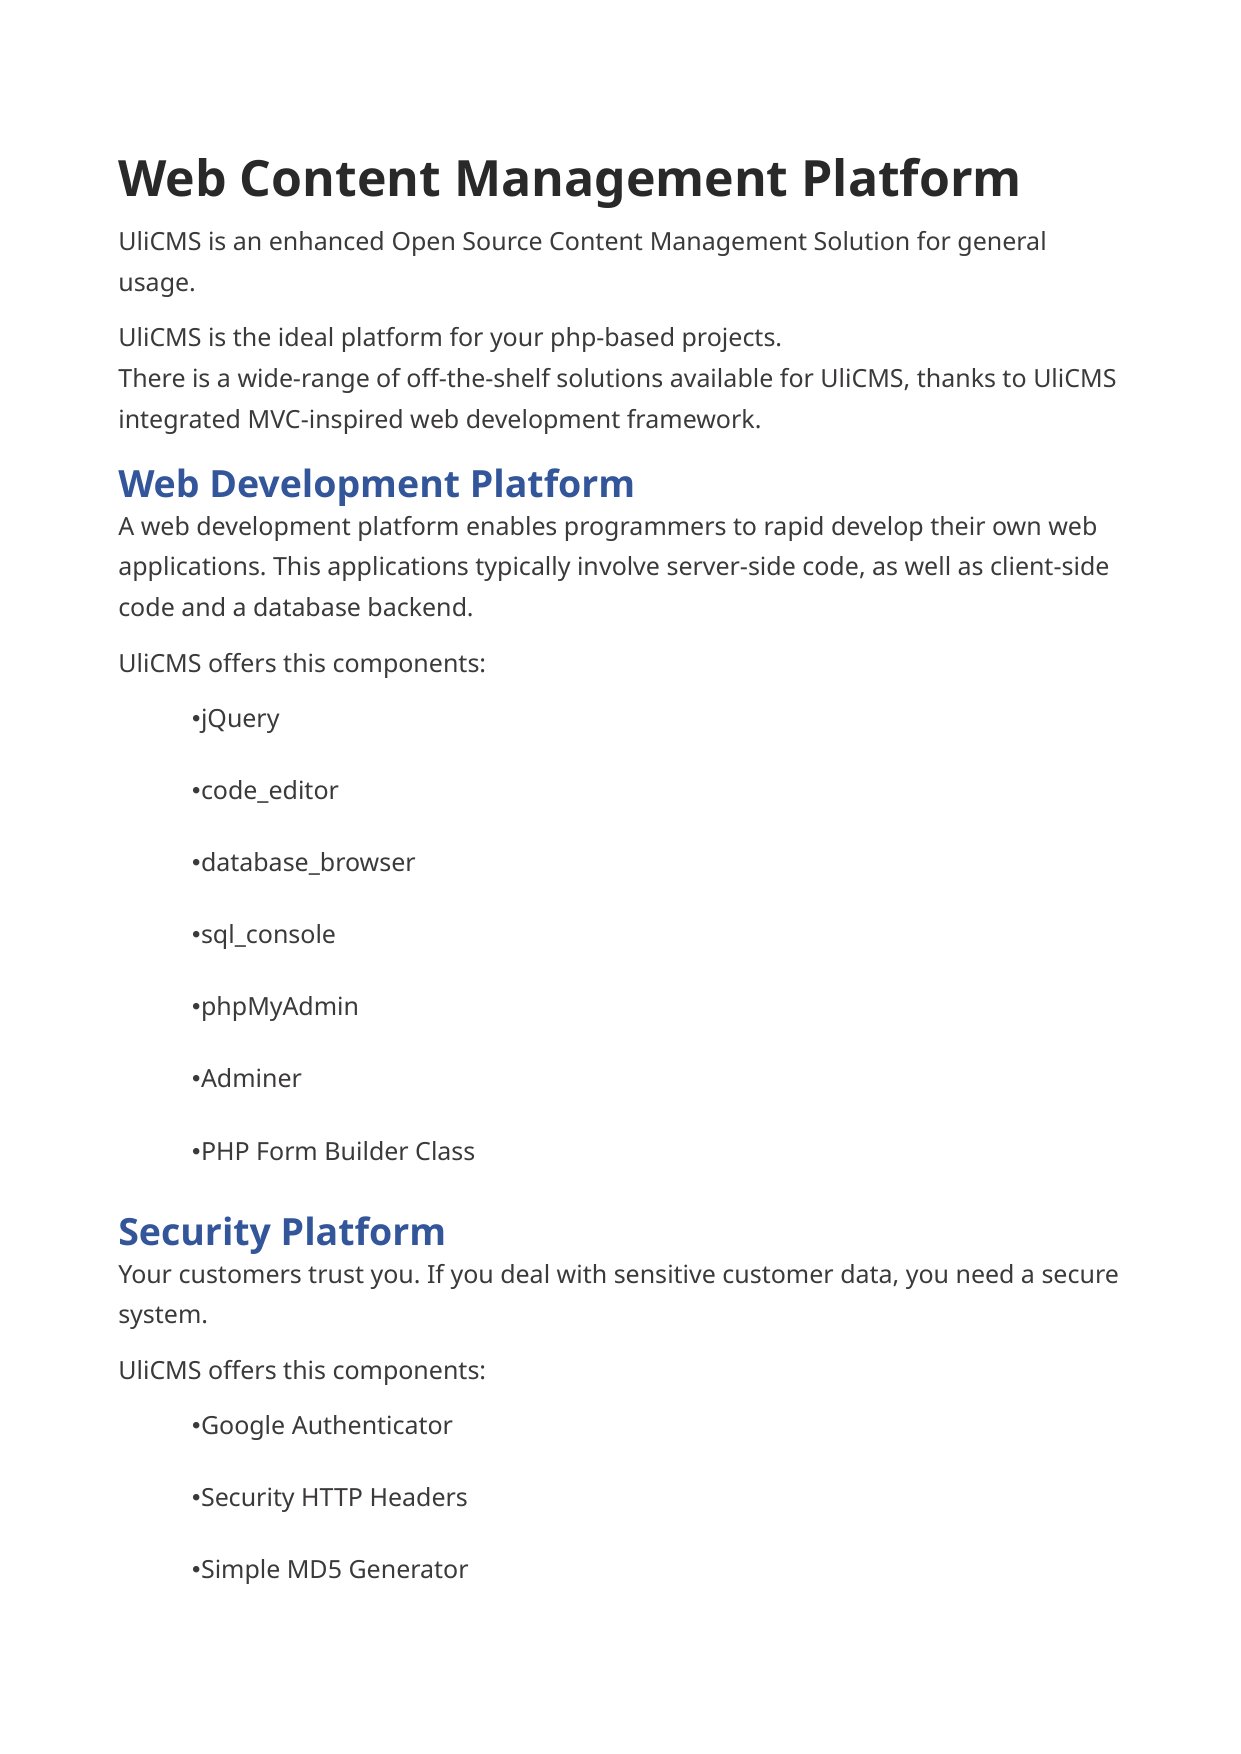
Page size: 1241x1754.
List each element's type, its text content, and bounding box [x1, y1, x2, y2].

text UliCMS is an enhanced Open Source Content Management Solution for general usage. [118, 224, 1122, 299]
list PHP Form Builder Class [118, 1133, 1122, 1167]
text A web development platform enables programmers to rapid develop their own web applications. This applications typically involve server-side code, as well as client-side code and a database backend. [118, 508, 1122, 624]
list Google Authenticator [118, 1408, 1122, 1442]
text UliCMS offers this components: [118, 645, 1122, 679]
list Simple MD5 Generator [118, 1552, 1122, 1586]
list sql_console [118, 917, 1122, 951]
text Your customers trust you. If you deal with sensitive customer data, you need a secure system. [118, 1256, 1122, 1331]
subtitle Security Platform [118, 1205, 1122, 1256]
list code_editor [118, 773, 1122, 807]
text UliCMS offers this components: [118, 1352, 1122, 1387]
subtitle Web Development Platform [118, 457, 1122, 508]
list jQuery [118, 701, 1122, 735]
list database_browser [118, 845, 1122, 879]
list phpMyAdmin [118, 989, 1122, 1023]
list Adminer [118, 1061, 1122, 1095]
text UliCMS is the ideal platform for your php-based projects. There is a wide-range of off-the-shelf solutions available for UliCMS, thanks to UliCMS integrated MVC-inspired web development framework. [118, 320, 1122, 436]
subtitle Web Content Management Platform [118, 143, 1122, 211]
list Security HTTP Headers [118, 1480, 1122, 1514]
